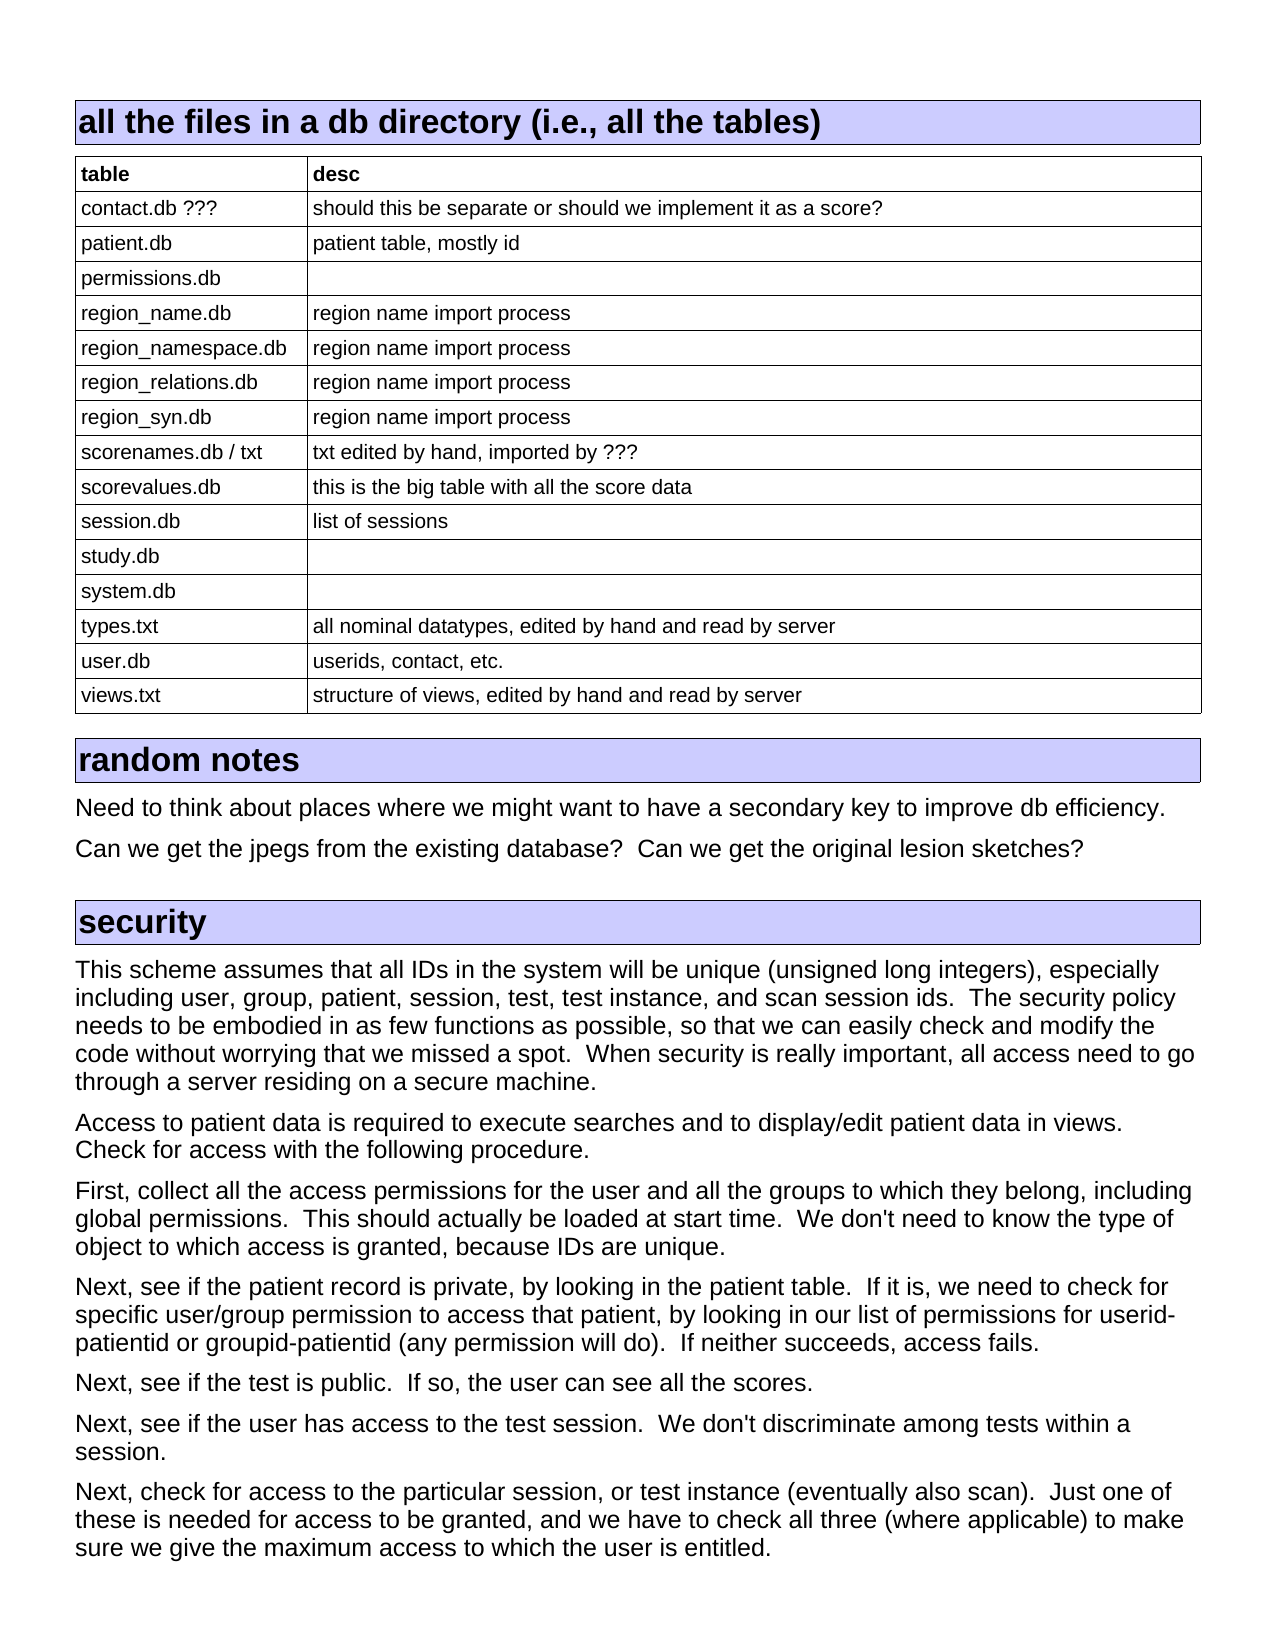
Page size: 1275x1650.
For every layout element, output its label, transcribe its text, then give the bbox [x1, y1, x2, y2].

table_cell [308, 575, 1201, 608]
table_cell contact.db ??? [76, 192, 307, 226]
table_cell region_name.db [76, 296, 307, 330]
text Next, see if the user has access to the test session. We don't discriminate among tests within a session. [75, 1410, 1200, 1466]
text Next, check for access to the particular session, or test instance (eventually also scan). Just one of these is needed for access to be granted, and we have to check all three (where applicable) to make sure we give the maximum access to which the user is entitled. [75, 1478, 1200, 1562]
table_cell all nominal datatypes, edited by hand and read by server [308, 610, 1201, 643]
table_cell [308, 540, 1201, 574]
table_cell list of sessions [308, 505, 1201, 539]
table_cell txt edited by hand, imported by ??? [308, 436, 1201, 469]
table_cell region name import process [308, 331, 1201, 365]
table_cell study.db [76, 540, 307, 574]
table_cell scorenames.db / txt [76, 436, 307, 469]
subtitle security [76, 901, 1200, 944]
table_header desc [308, 157, 1201, 191]
table_header table [76, 157, 307, 191]
table_cell region_namespace.db [76, 331, 307, 365]
text Need to think about places where we might want to have a secondary key to improve db efficiency. [75, 794, 1200, 822]
table_cell structure of views, edited by hand and read by server [308, 679, 1201, 713]
table_cell system.db [76, 575, 307, 608]
table_cell session.db [76, 505, 307, 539]
text First, collect all the access permissions for the user and all the groups to which they belong, including global permissions. This should actually be loaded at start time. We don't need to know the type of object to which access is granted, because IDs are unique. [75, 1177, 1200, 1261]
text Can we get the jpegs from the existing database? Can we get the original lesion sketches? [75, 835, 1200, 863]
table_cell region_relations.db [76, 366, 307, 400]
text Next, see if the test is public. If so, the user can see all the scores. [75, 1369, 1200, 1397]
table_cell should this be separate or should we implement it as a score? [308, 192, 1201, 226]
table_cell region name import process [308, 366, 1201, 400]
table_cell patient.db [76, 227, 307, 261]
subtitle all the files in a db directory (i.e., all the tables) [76, 101, 1200, 144]
table_cell [308, 262, 1201, 295]
text Next, see if the patient record is private, by looking in the patient table. If it is, we need to check for specific user/group permission to access that patient, by looking in our list of permissions for userid-patientid or groupid-patientid (any permission will do). If neither succeeds, access fails. [75, 1273, 1200, 1357]
table_cell permissions.db [76, 262, 307, 295]
table_cell this is the big table with all the score data [308, 470, 1201, 504]
table_cell region_syn.db [76, 401, 307, 434]
table_cell scorevalues.db [76, 470, 307, 504]
table_cell region name import process [308, 401, 1201, 434]
table_cell patient table, mostly id [308, 227, 1201, 261]
table_cell region name import process [308, 296, 1201, 330]
table_cell views.txt [76, 679, 307, 713]
table_cell user.db [76, 644, 307, 678]
text This scheme assumes that all IDs in the system will be unique (unsigned long integers), especially including user, group, patient, session, test, test instance, and scan session ids. The security policy needs to be embodied in as few functions as possible, so that we can easily check and modify the code without worrying that we missed a spot. When security is really important, all access need to go through a server residing on a secure machine. [75, 956, 1200, 1096]
table_cell types.txt [76, 610, 307, 643]
text Access to patient data is required to execute searches and to display/edit patient data in views. Check for access with the following procedure. [75, 1108, 1200, 1164]
subtitle random notes [76, 739, 1200, 782]
table_cell userids, contact, etc. [308, 644, 1201, 678]
